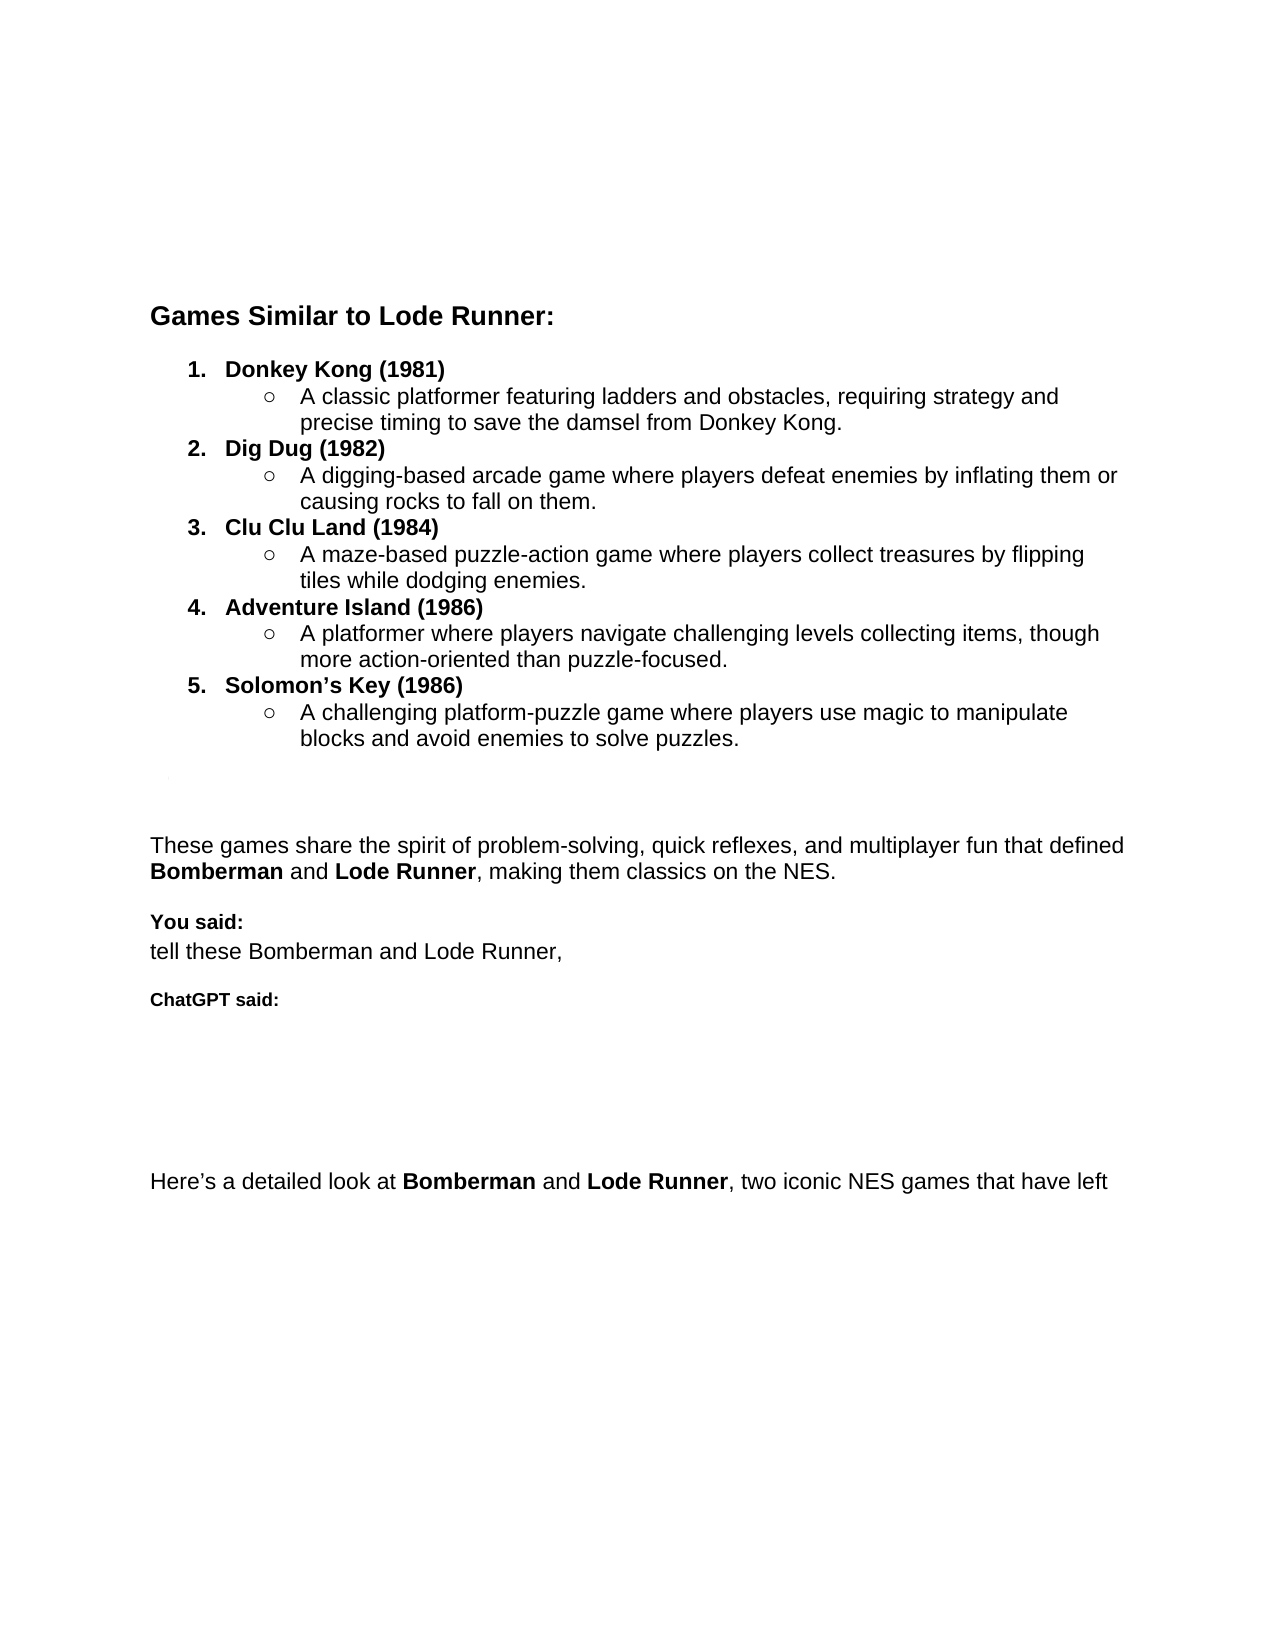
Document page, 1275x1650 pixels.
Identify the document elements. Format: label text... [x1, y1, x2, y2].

list Donkey Kong (1981) [187, 356, 1125, 383]
text Here’s a detailed look at Bomberman and Lode Runner, two iconic NES games that have left [150, 1168, 1125, 1194]
list A digging-based arcade game where players defeat enemies by inflating them or causing rocks to fall on them. [262, 462, 1125, 514]
subtitle Games Similar to Lode Runner: [150, 300, 1125, 331]
list A challenging platform-puzzle game where players use magic to manipulate blocks and avoid enemies to solve puzzles. [262, 699, 1125, 752]
list Dig Dug (1982) [187, 435, 1125, 462]
list Clu Clu Land (1984) [187, 514, 1125, 541]
subtitle ChatGPT said: [150, 989, 1125, 1010]
text tell these Bomberman and Lode Runner, [150, 938, 1125, 964]
picture [150, 1014, 275, 1140]
list Adventure Island (1986) [187, 593, 1125, 620]
list Solomon’s Key (1986) [187, 672, 1125, 699]
list A platformer where players navigate challenging levels collecting items, though more action-oriented than puzzle-focused. [262, 620, 1125, 672]
text These games share the spirit of problem-solving, quick reflexes, and multiplayer fun that defined Bomberman and Lode Runner, making them classics on the NES. [150, 832, 1125, 884]
list A classic platformer featuring ladders and obstacles, requiring strategy and precise timing to save the damsel from Donkey Kong. [262, 383, 1125, 435]
subtitle You said: [150, 909, 1125, 933]
list A maze-based puzzle-action game where players collect treasures by flipping tiles while dodging enemies. [262, 541, 1125, 593]
